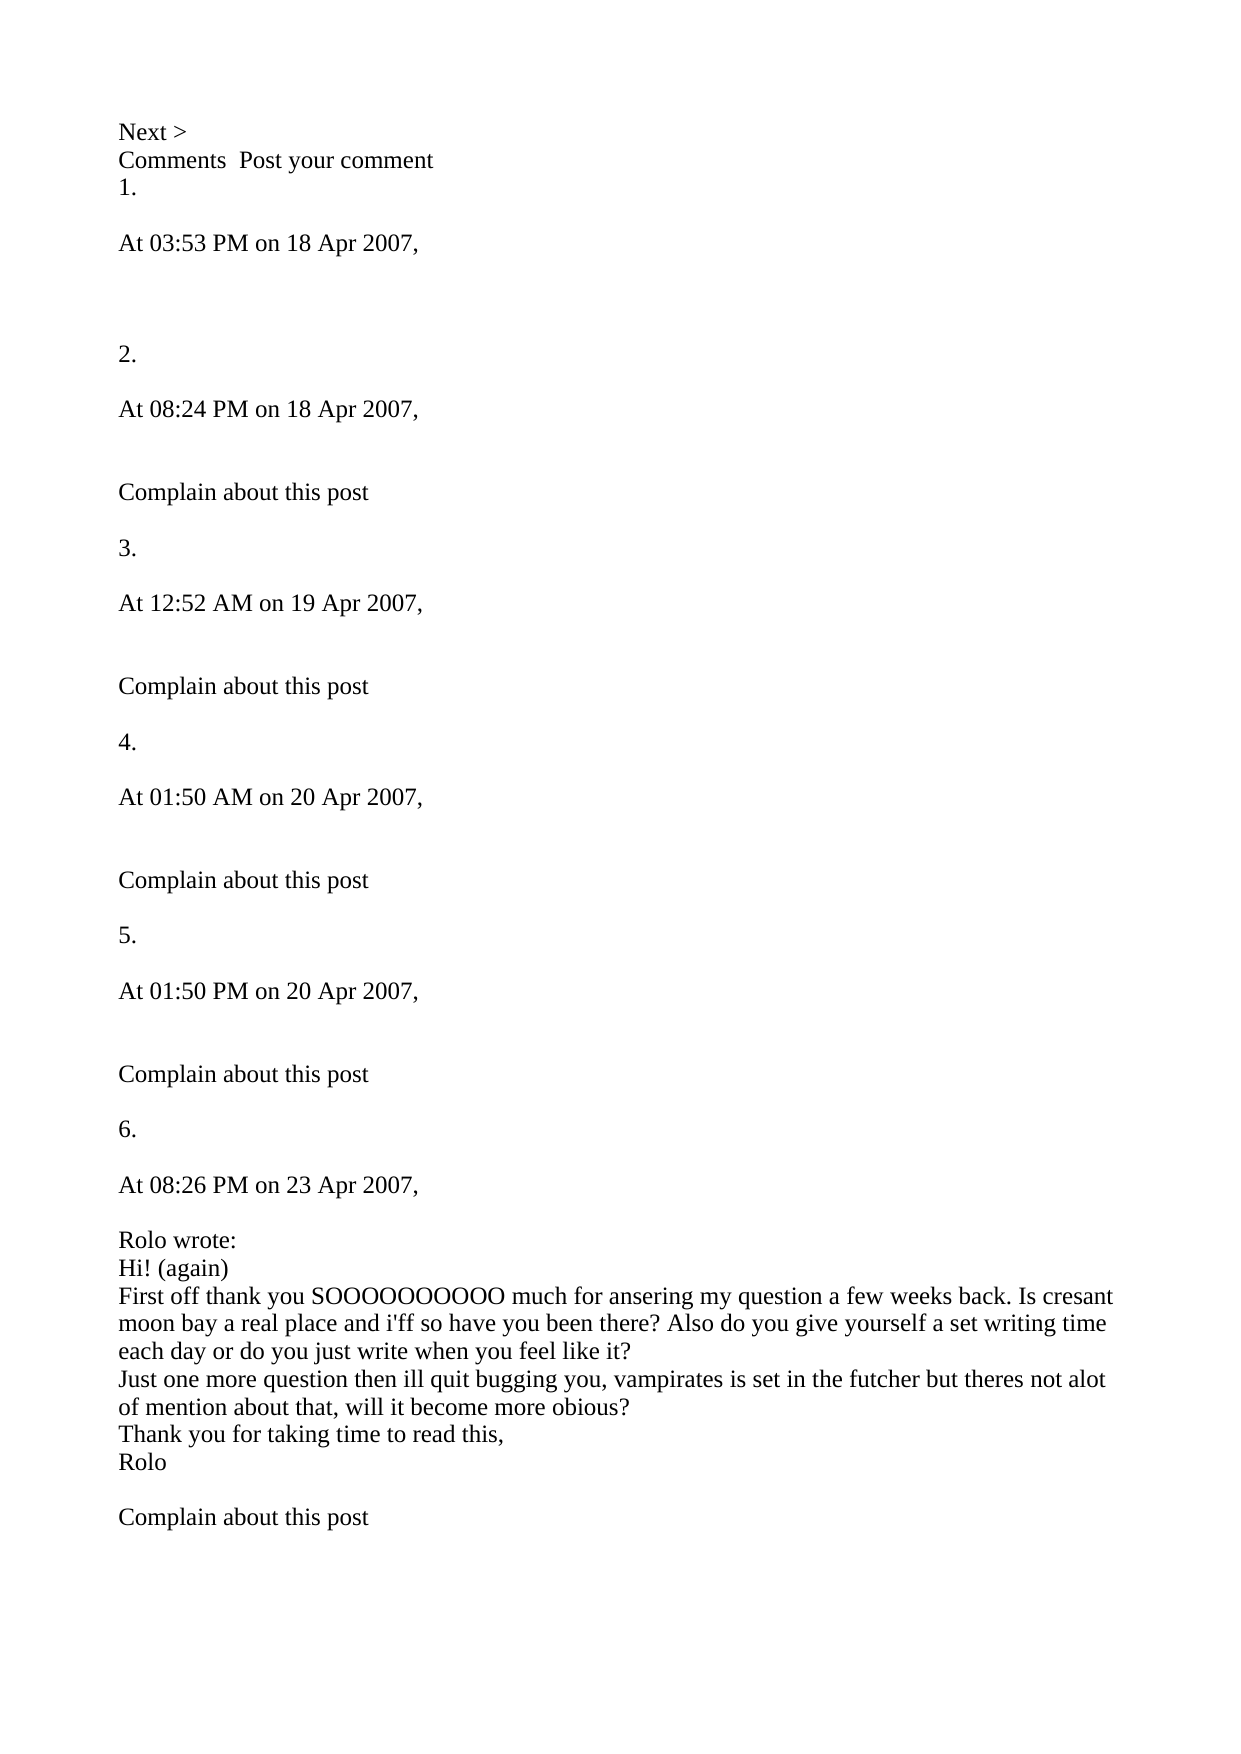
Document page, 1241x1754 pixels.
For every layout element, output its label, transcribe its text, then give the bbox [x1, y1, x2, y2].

text 3. [118, 534, 1122, 561]
text 4. [118, 728, 1122, 755]
text First off thank you SOOOOOOOOOO much for ansering my question a few weeks back. Is cresant moon bay a real place and i'ff so have you been there? Also do you give yourself a set writing time each day or do you just write when you feel like it? [118, 1282, 1122, 1365]
text Thank you for taking time to read this, [118, 1420, 1122, 1448]
text Complain about this post [118, 1060, 1122, 1088]
text 1. [118, 173, 1122, 201]
text 5. [118, 922, 1122, 949]
text Hi! (again) [118, 1254, 1122, 1282]
text Complain about this post [118, 1503, 1122, 1531]
text Rolo wrote: [118, 1226, 1122, 1254]
text Next > [118, 118, 1122, 146]
text At 08:26 PM on 23 Apr 2007, [118, 1171, 1122, 1199]
text 2. [118, 340, 1122, 367]
text Comments Post your comment [118, 146, 1122, 173]
text At 12:52 AM on 19 Apr 2007, [118, 589, 1122, 617]
text Complain about this post [118, 866, 1122, 894]
text Just one more question then ill quit bugging you, vampirates is set in the futcher but theres not alot of mention about that, will it become more obious? [118, 1365, 1122, 1420]
text At 08:24 PM on 18 Apr 2007, [118, 395, 1122, 423]
text Complain about this post [118, 672, 1122, 700]
text At 03:53 PM on 18 Apr 2007, [118, 229, 1122, 257]
text Complain about this post [118, 478, 1122, 506]
text At 01:50 AM on 20 Apr 2007, [118, 783, 1122, 811]
text 6. [118, 1116, 1122, 1143]
text At 01:50 PM on 20 Apr 2007, [118, 977, 1122, 1005]
text Rolo [118, 1448, 1122, 1476]
